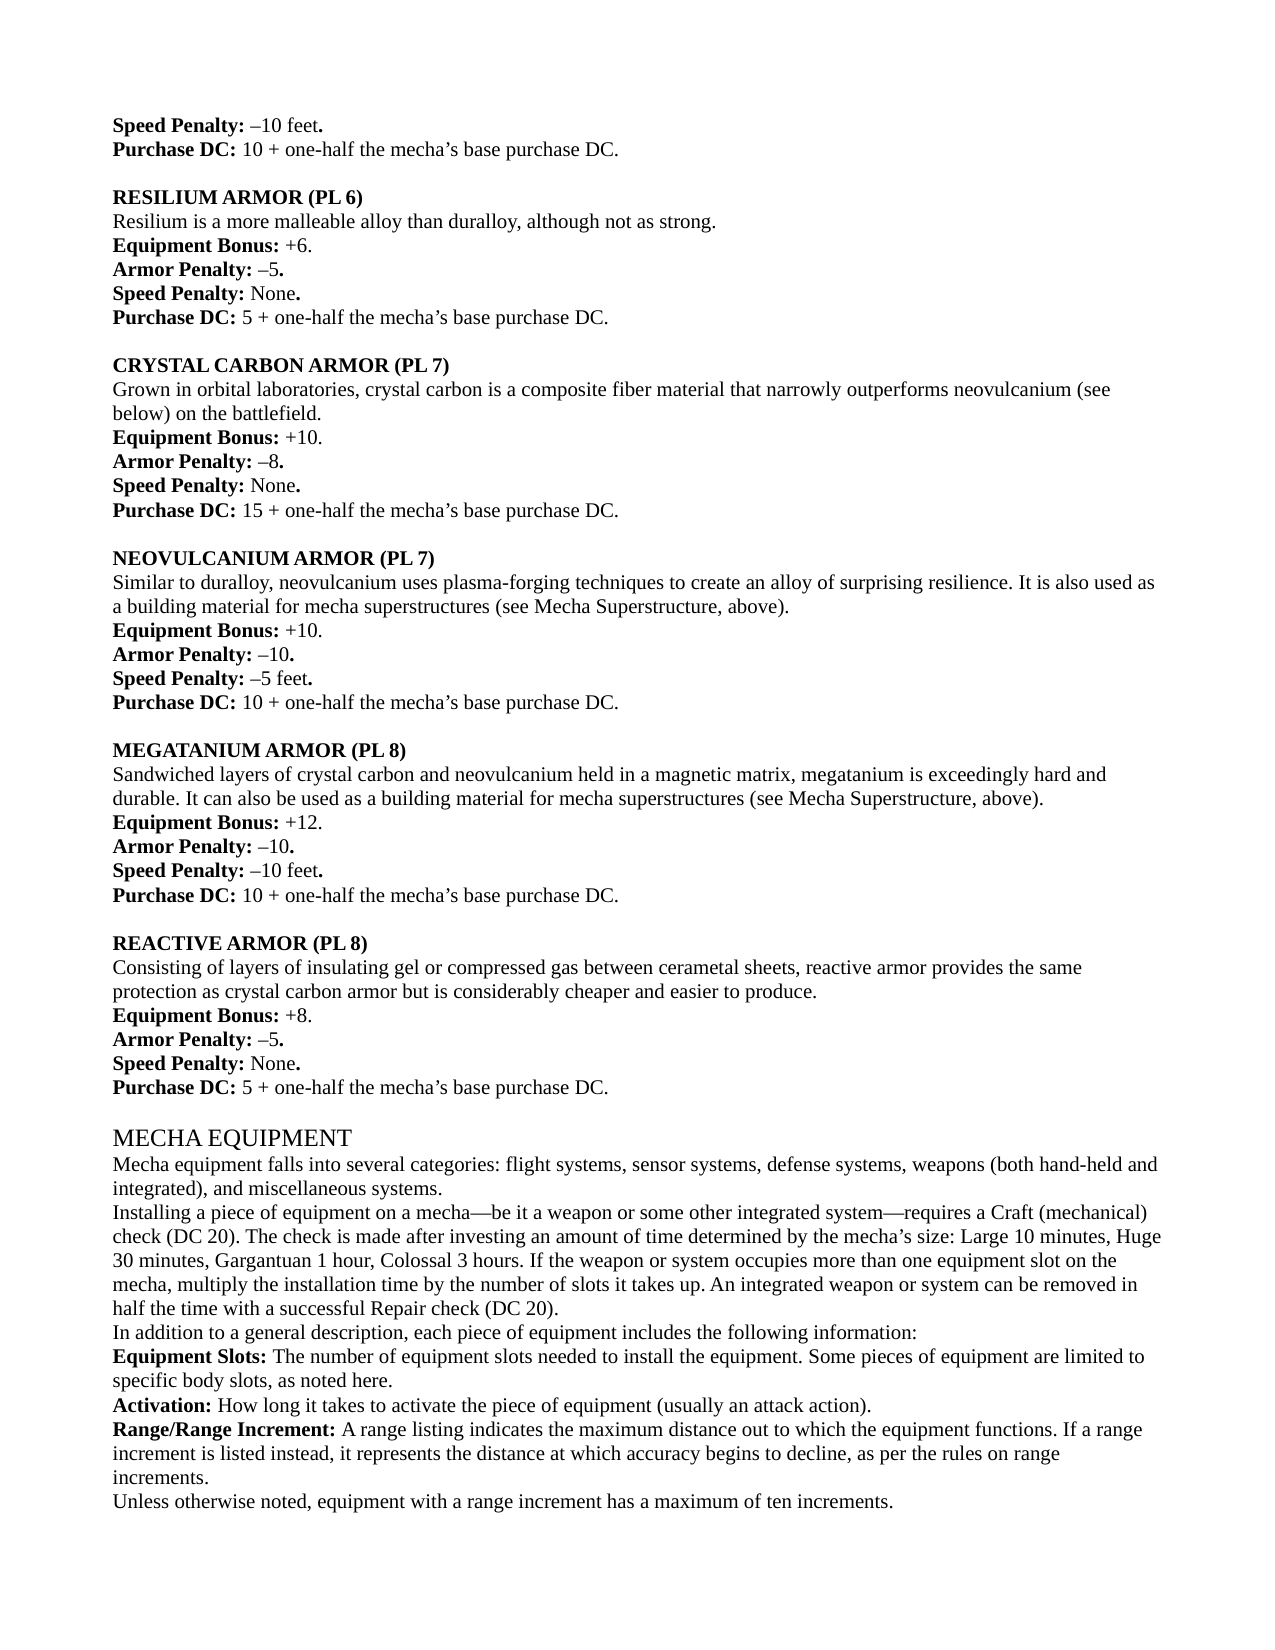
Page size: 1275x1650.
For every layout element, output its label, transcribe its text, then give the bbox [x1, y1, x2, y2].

text MEGATANIUM ARMOR (PL 8) [112, 738, 1162, 762]
text REACTIVE ARMOR (PL 8) [112, 931, 1162, 955]
text Speed Penalty: –10 feet. [112, 858, 1162, 882]
text Purchase DC: 10 + one-half the mecha’s base purchase DC. [112, 690, 1162, 714]
text Armor Penalty: –10. [112, 834, 1162, 858]
text Grown in orbital laboratories, crystal carbon is a composite fiber material that narrowly outperforms neovulcanium (see below) on the battlefield. [112, 377, 1162, 425]
text Equipment Bonus: +10. [112, 425, 1162, 449]
text Consisting of layers of insulating gel or compressed gas between cerametal sheets, reactive armor provides the same protection as crystal carbon armor but is considerably cheaper and easier to produce. [112, 955, 1162, 1003]
text Equipment Slots: The number of equipment slots needed to install the equipment. Some pieces of equipment are limited to specific body slots, as noted here. [112, 1344, 1162, 1392]
text Equipment Bonus: +8. [112, 1003, 1162, 1027]
text Purchase DC: 10 + one-half the mecha’s base purchase DC. [112, 882, 1162, 907]
text Purchase DC: 5 + one-half the mecha’s base purchase DC. [112, 1075, 1162, 1099]
text Purchase DC: 10 + one-half the mecha’s base purchase DC. [112, 137, 1162, 161]
text Armor Penalty: –8. [112, 449, 1162, 473]
text CRYSTAL CARBON ARMOR (PL 7) [112, 353, 1162, 377]
text In addition to a general description, each piece of equipment includes the following information: [112, 1320, 1162, 1344]
text Equipment Bonus: +12. [112, 810, 1162, 834]
text Range/Range Increment: A range listing indicates the maximum distance out to which the equipment functions. If a range increment is listed instead, it represents the distance at which accuracy begins to decline, as per the rules on range increments. [112, 1417, 1162, 1489]
text Purchase DC: 15 + one-half the mecha’s base purchase DC. [112, 497, 1162, 522]
text Speed Penalty: None. [112, 281, 1162, 305]
subtitle MECHA EQUIPMENT [112, 1123, 1162, 1152]
text RESILIUM ARMOR (PL 6) [112, 185, 1162, 209]
text Mecha equipment falls into several categories: flight systems, sensor systems, defense systems, weapons (both hand-held and integrated), and miscellaneous systems. [112, 1152, 1162, 1200]
text Resilium is a more malleable alloy than duralloy, although not as strong. [112, 209, 1162, 233]
text Activation: How long it takes to activate the piece of equipment (usually an attack action). [112, 1392, 1162, 1417]
text Equipment Bonus: +10. [112, 618, 1162, 642]
text NEOVULCANIUM ARMOR (PL 7) [112, 546, 1162, 570]
text Speed Penalty: –10 feet. [112, 112, 1162, 137]
text Armor Penalty: –5. [112, 1027, 1162, 1051]
text Armor Penalty: –10. [112, 642, 1162, 666]
text Sandwiched layers of crystal carbon and neovulcanium held in a magnetic matrix, megatanium is exceedingly hard and durable. It can also be used as a building material for mecha superstructures (see Mecha Superstructure, above). [112, 762, 1162, 810]
text Purchase DC: 5 + one-half the mecha’s base purchase DC. [112, 305, 1162, 329]
text Similar to duralloy, neovulcanium uses plasma-forging techniques to create an alloy of surprising resilience. It is also used as a building material for mecha superstructures (see Mecha Superstructure, above). [112, 570, 1162, 618]
text Speed Penalty: –5 feet. [112, 666, 1162, 690]
text Equipment Bonus: +6. [112, 233, 1162, 257]
text Speed Penalty: None. [112, 473, 1162, 497]
text Unless otherwise noted, equipment with a range increment has a maximum of ten increments. [112, 1489, 1162, 1513]
text Armor Penalty: –5. [112, 257, 1162, 281]
text Speed Penalty: None. [112, 1051, 1162, 1075]
text Installing a piece of equipment on a mecha—be it a weapon or some other integrated system—requires a Craft (mechanical) check (DC 20). The check is made after investing an amount of time determined by the mecha’s size: Large 10 minutes, Huge 30 minutes, Gargantuan 1 hour, Colossal 3 hours. If the weapon or system occupies more than one equipment slot on the mecha, multiply the installation time by the number of slots it takes up. An integrated weapon or system can be removed in half the time with a successful Repair check (DC 20). [112, 1200, 1162, 1320]
